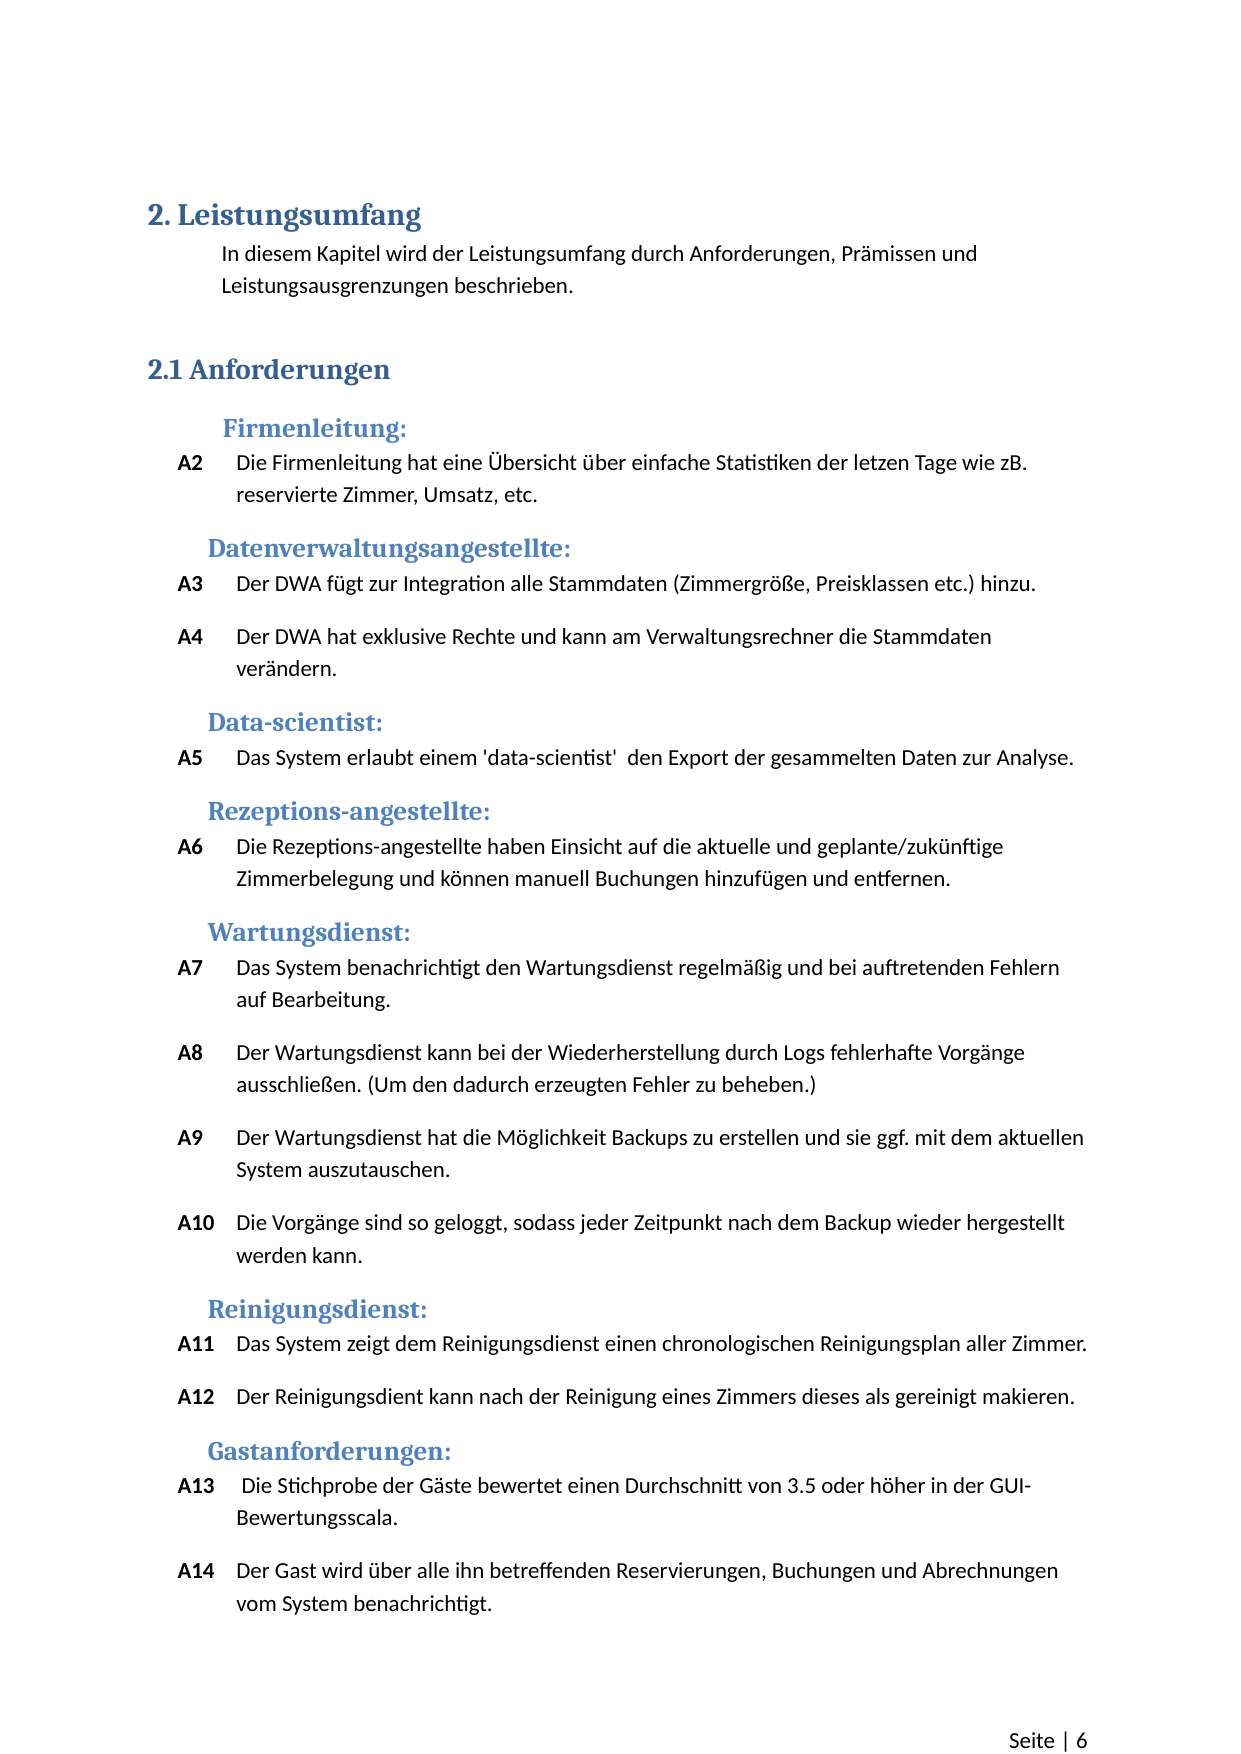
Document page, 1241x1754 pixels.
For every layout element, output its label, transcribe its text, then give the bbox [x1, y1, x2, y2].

subtitle Der DWA fügt zur Integration alle Stammdaten (Zimmergröße, Preisklassen etc.) hinzu. [177, 569, 1093, 597]
subtitle Gastanforderungen: [148, 1436, 1093, 1467]
subtitle Der Wartungsdienst kann bei der Wiederherstellung durch Logs fehlerhafte Vorgänge ausschließen. (Um den dadurch erzeugten Fehler zu beheben.) [177, 1038, 1093, 1098]
subtitle Firmenleitung: [148, 413, 1093, 444]
subtitle Der Reinigungsdient kann nach der Reinigung eines Zimmers dieses als gereinigt makieren. [177, 1382, 1093, 1411]
subtitle Data-scientist: [148, 707, 1093, 739]
subtitle Das System benachrichtigt den Wartungsdienst regelmäßig und bei auftretenden Fehlern auf Bearbeitung. [177, 953, 1093, 1013]
subtitle Die Firmenleitung hat eine Übersicht über einfache Statistiken der letzen Tage wie zB. reservierte Zimmer, Umsatz, etc. [177, 448, 1093, 508]
subtitle Reinigungsdienst: [148, 1294, 1093, 1325]
subtitle Das System erlaubt einem 'data-scientist' den Export der gesammelten Daten zur Analyse. [177, 743, 1093, 771]
subtitle Der DWA hat exklusive Rechte und kann am Verwaltungsrechner die Stammdaten verändern. [177, 622, 1093, 682]
text Die Stichprobe der Gäste bewertet einen Durchschnitt von 3.5 oder höher in der GUI-Bewertungsscala. [177, 1471, 1093, 1531]
subtitle Die Rezeptions-angestellte haben Einsicht auf die aktuelle und geplante/zukünftige Zimmerbelegung und können manuell Buchungen hinzufügen und entfernen. [177, 832, 1093, 892]
subtitle Die Vorgänge sind so geloggt, sodass jeder Zeitpunkt nach dem Backup wieder hergestellt werden kann. [177, 1208, 1093, 1269]
subtitle Rezeptions-angestellte: [148, 796, 1093, 827]
text In diesem Kapitel wird der Leistungsumfang durch Anforderungen, Prämissen und Leistungsausgrenzungen beschrieben. [148, 239, 1093, 299]
subtitle 2.1 Anforderungen [148, 353, 1093, 387]
subtitle Das System zeigt dem Reinigungsdienst einen chronologischen Reinigungsplan aller Zimmer. [177, 1329, 1093, 1357]
subtitle Datenverwaltungsangestellte: [148, 533, 1093, 565]
subtitle Der Wartungsdienst hat die Möglichkeit Backups zu erstellen und sie ggf. mit dem aktuellen System auszutauschen. [177, 1123, 1093, 1183]
subtitle Wartungsdienst: [148, 917, 1093, 948]
subtitle 2. Leistungsumfang [148, 198, 1093, 233]
subtitle Der Gast wird über alle ihn betreffenden Reservierungen, Buchungen und Abrechnungen vom System benachrichtigt. [177, 1556, 1093, 1617]
